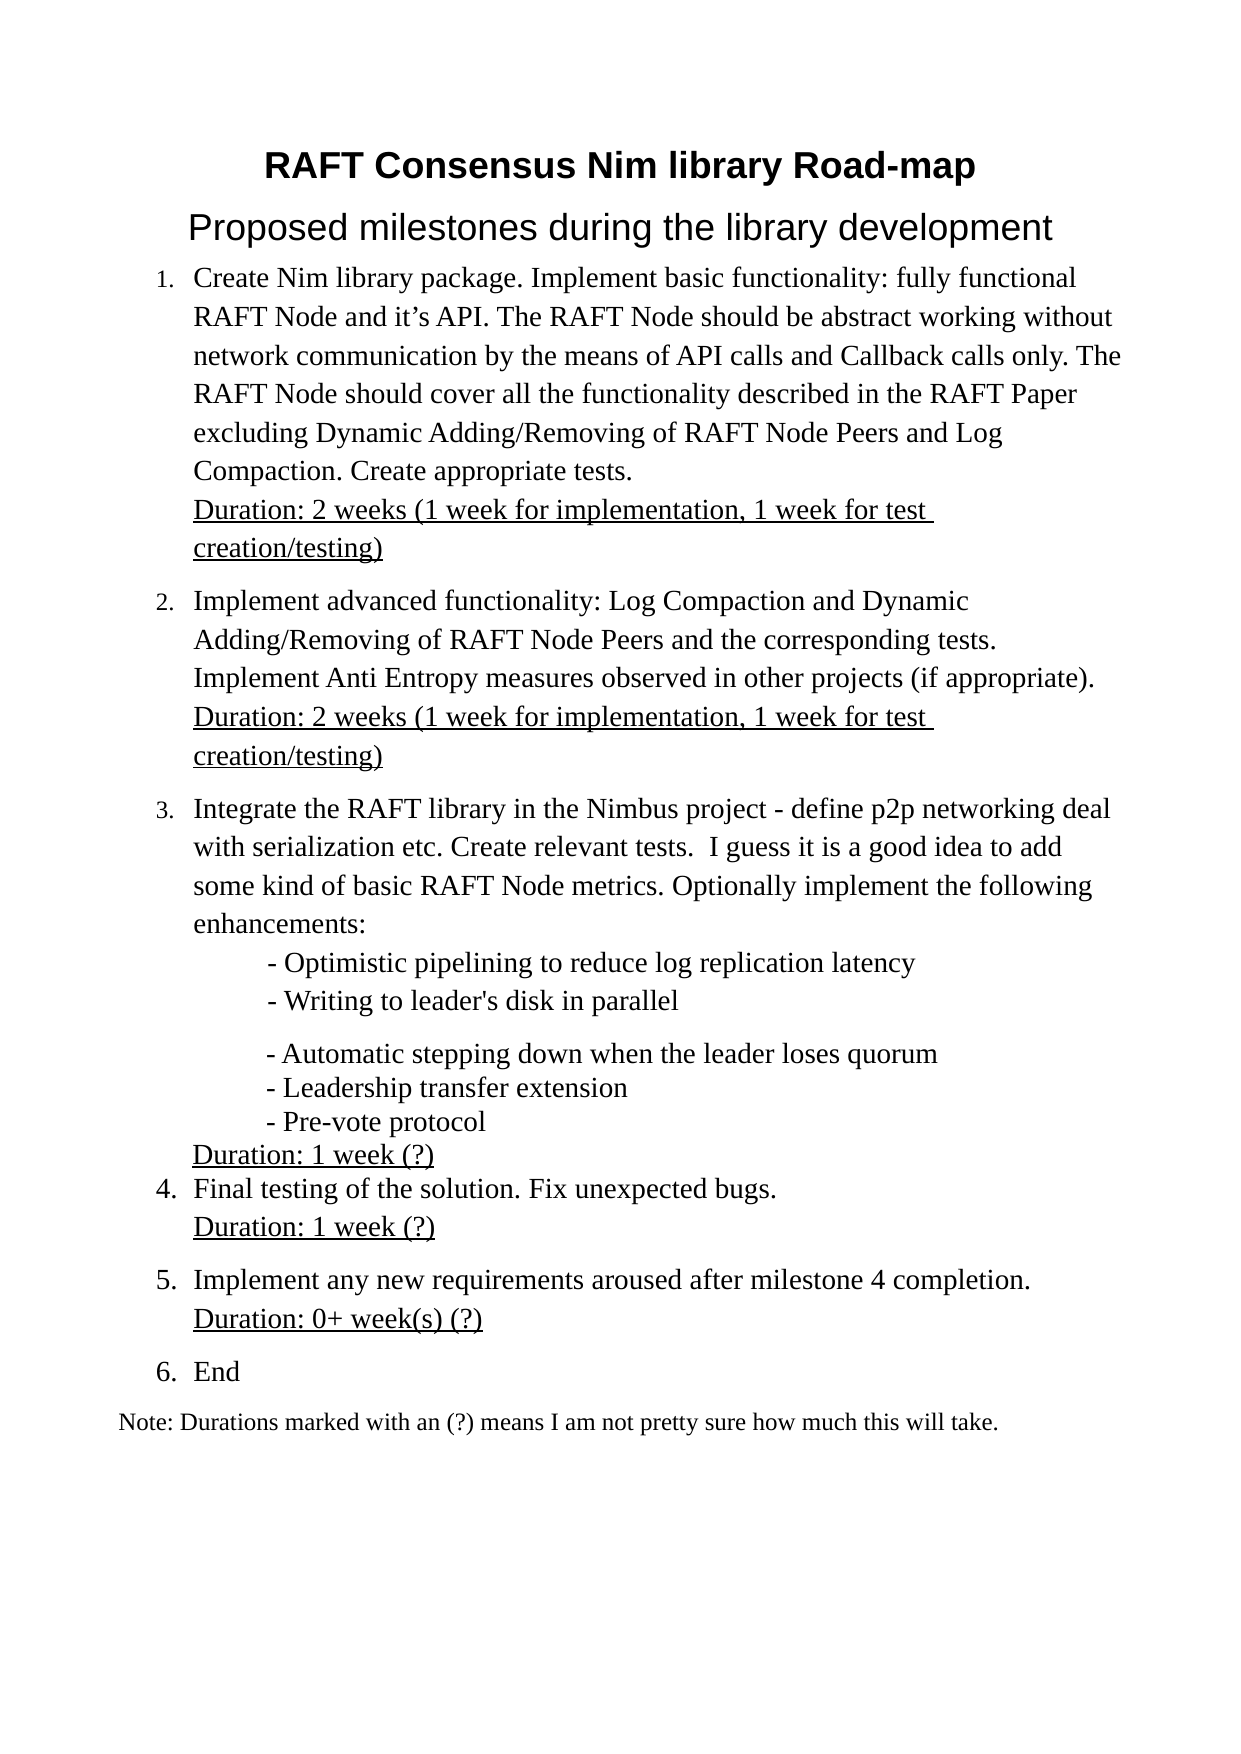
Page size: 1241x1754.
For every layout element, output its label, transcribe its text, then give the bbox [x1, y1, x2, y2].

text - Automatic stepping down when the leader loses quorum - Leadership transfer extension - Pre-vote protocol Duration: 1 week (?) [118, 1037, 1122, 1171]
text Note: Durations marked with an (?) means I am not pretty sure how much this will take. [118, 1407, 1122, 1436]
list End [156, 1354, 1122, 1388]
subtitle RAFT Consensus Nim library Road-map [118, 143, 1122, 186]
list Integrate the RAFT library in the Nimbus project - define p2p networking deal with serialization etc. Create relevant tests. I guess it is a good idea to add some kind of basic RAFT Node metrics. Optionally implement the following enhancements: - Optimistic pipelining to reduce log replication latency - Writing to leader's disk in parallel [156, 791, 1122, 1017]
subtitle Proposed milestones during the library development [118, 205, 1122, 248]
list Final testing of the solution. Fix unexpected bugs. Duration: 1 week (?) [156, 1171, 1122, 1243]
list Implement advanced functionality: Log Compaction and Dynamic Adding/Removing of RAFT Node Peers and the corresponding tests. Implement Anti Entropy measures observed in other projects (if appropriate). Duration: 2 weeks (1 week for implementation, 1 week for test creation/testing) [156, 583, 1122, 771]
list Create Nim library package. Implement basic functionality: fully functional RAFT Node and it’s API. The RAFT Node should be abstract working without network communication by the means of API calls and Callback calls only. The RAFT Node should cover all the functionality described in the RAFT Paper excluding Dynamic Adding/Removing of RAFT Node Peers and Log Compaction. Create appropriate tests. Duration: 2 weeks (1 week for implementation, 1 week for test creation/testing) [156, 261, 1122, 564]
list Implement any new requirements aroused after milestone 4 completion. Duration: 0+ week(s) (?) [156, 1262, 1122, 1334]
